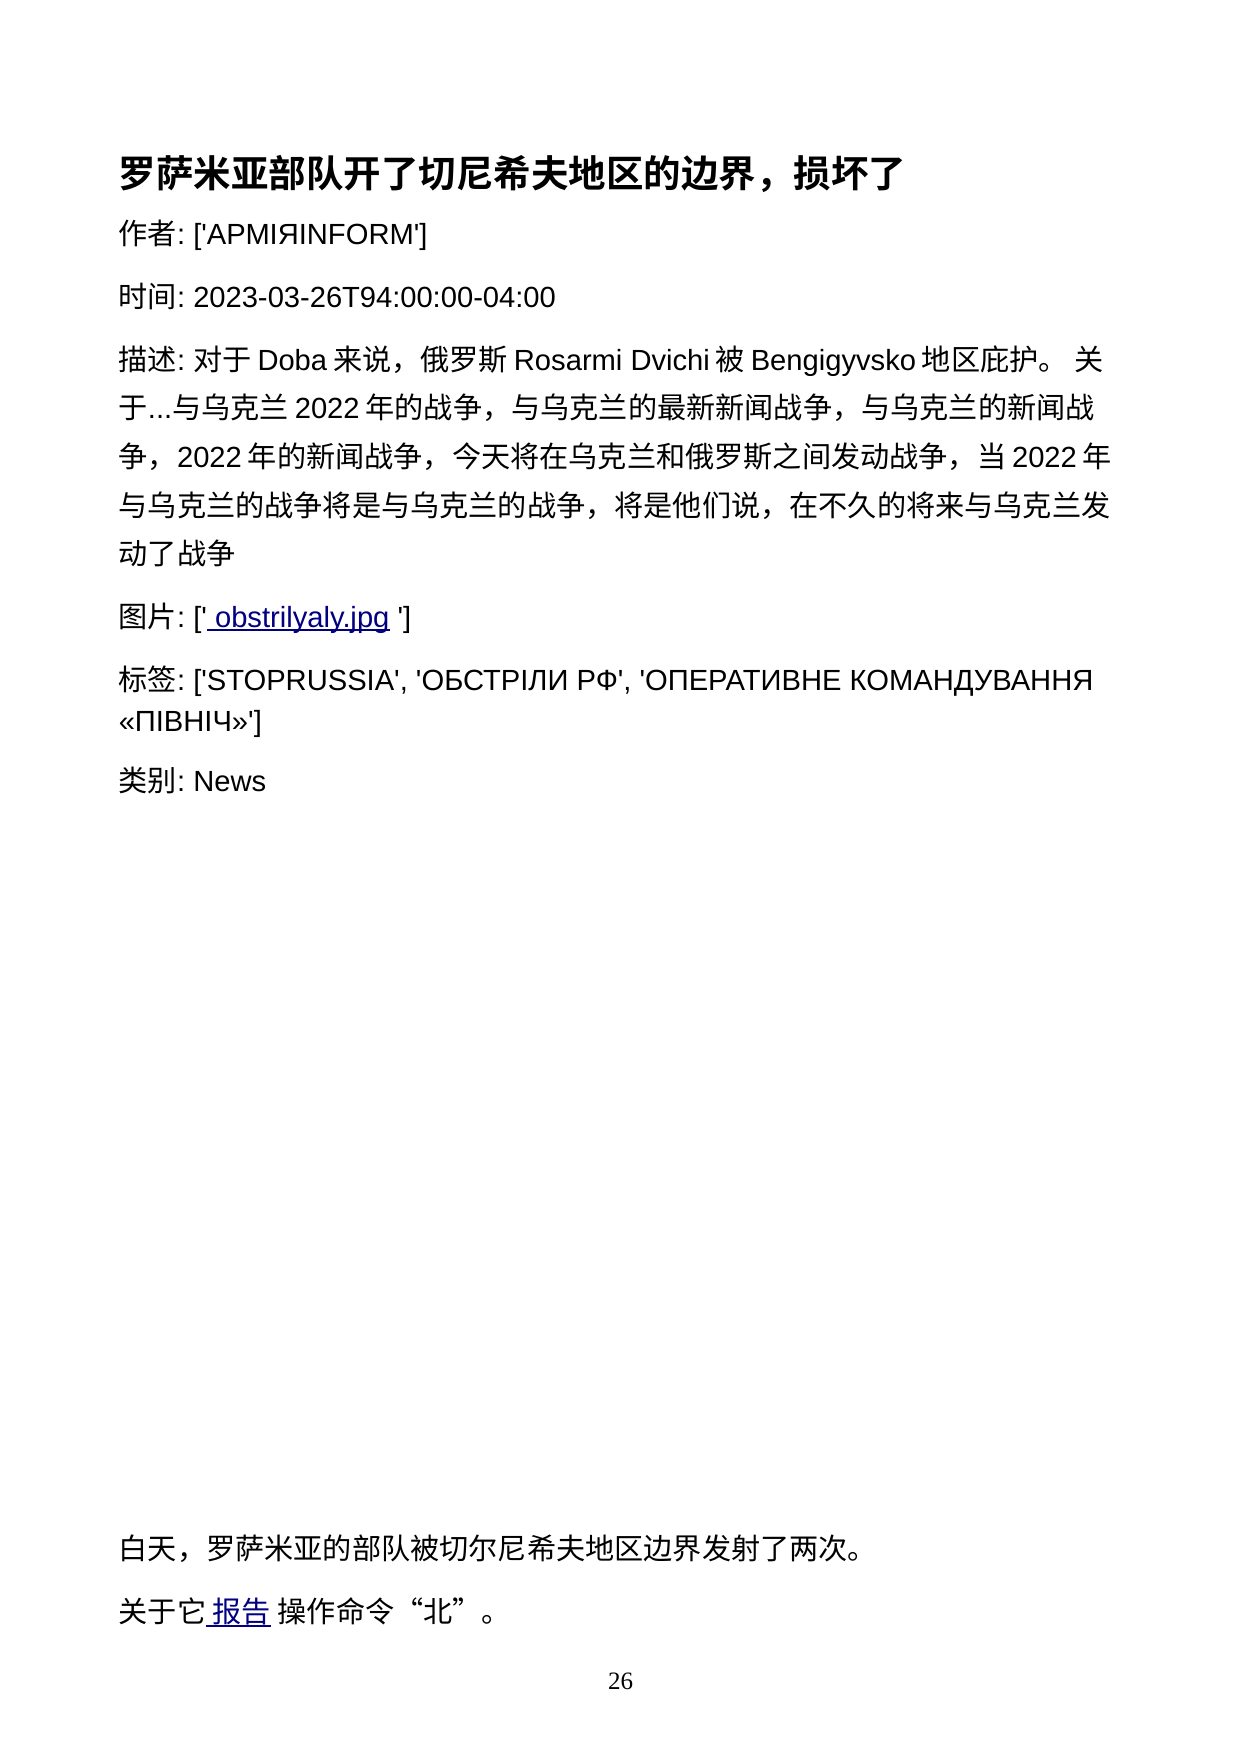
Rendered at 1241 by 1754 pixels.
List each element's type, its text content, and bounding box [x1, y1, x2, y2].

text 描述: 对于Doba来说，俄罗斯Rosarmi Dvichi被Bengigyvsko地区庇护。 关于...与乌克兰2022年的战争，与乌克兰的最新新闻战争，与乌克兰的新闻战争，2022年的新闻战争，今天将在乌克兰和俄罗斯之间发动战争，当2022年与乌克兰的战争将是与乌克兰的战争，将是他们说，在不久的将来与乌克兰发动了战争 [118, 337, 1122, 573]
text 作者: ['АРМІЯINFORM'] [118, 210, 1122, 253]
text 时间: 2023-03-26T94:00:00-04:00 [118, 273, 1122, 316]
text 白天，罗萨米亚的部队被切尔尼希夫地区边界发射了两次。 [118, 821, 1122, 1568]
text 关于它 报告 操作命令“北”。 [118, 1589, 1122, 1631]
subtitle 罗萨米亚部队开了切尼希夫地区的边界，损坏了 [118, 143, 1122, 198]
text 图片: [' obstrilyaly.jpg '] [118, 594, 1122, 636]
text 标签: ['STOPRUSSIA', 'ОБСТРІЛИ РФ', 'ОПЕРАТИВНЕ КОМАНДУВАННЯ «ПІВНІЧ»'] [118, 657, 1122, 738]
text 类别: News [118, 757, 1122, 800]
